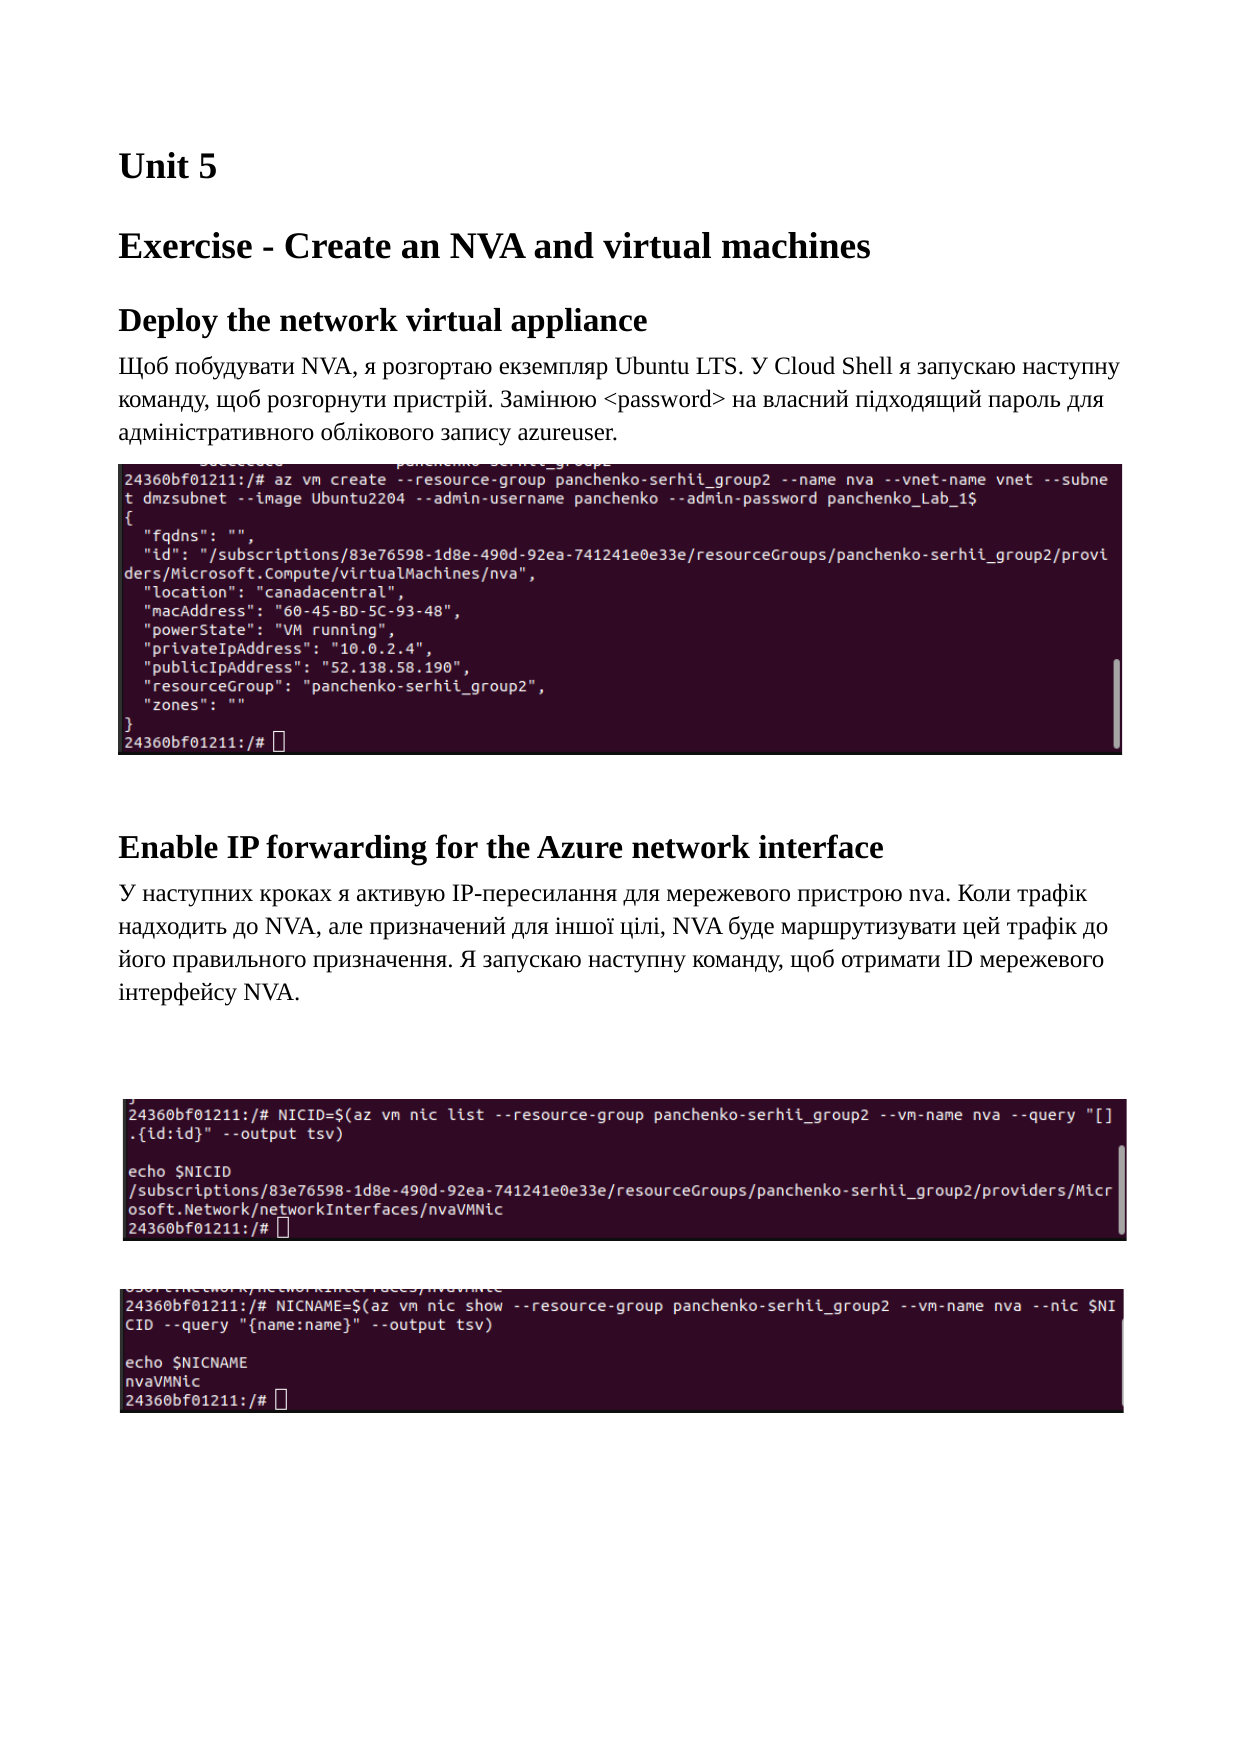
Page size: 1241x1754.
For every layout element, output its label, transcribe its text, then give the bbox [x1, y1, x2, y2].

subtitle Unit 5 [118, 143, 1122, 186]
picture [122, 1099, 1127, 1241]
subtitle Exercise - Create an NVA and virtual machines [118, 224, 1122, 267]
picture [119, 1289, 1124, 1413]
text У наступних кроках я активую IP-пересилання для мережевого пристрою nva. Коли трафік надходить до NVA, але призначений для іншої цілі, NVA буде маршрутизувати цей трафік до його правильного призначення. Я запускаю наступну команду, щоб отримати ID мережевого інтерфейсу NVA. [118, 878, 1122, 1006]
subtitle Enable IP forwarding for the Azure network interface [118, 828, 1122, 866]
subtitle Deploy the network virtual appliance [118, 300, 1122, 338]
text Щоб побудувати NVA, я розгортаю екземпляр Ubuntu LTS. У Cloud Shell я запускаю наступну команду, щоб розгорнути пристрій. Замінюю <password> на власний підходящий пароль для адміністративного облікового запису azureuser. [118, 351, 1122, 446]
picture [118, 464, 1123, 755]
